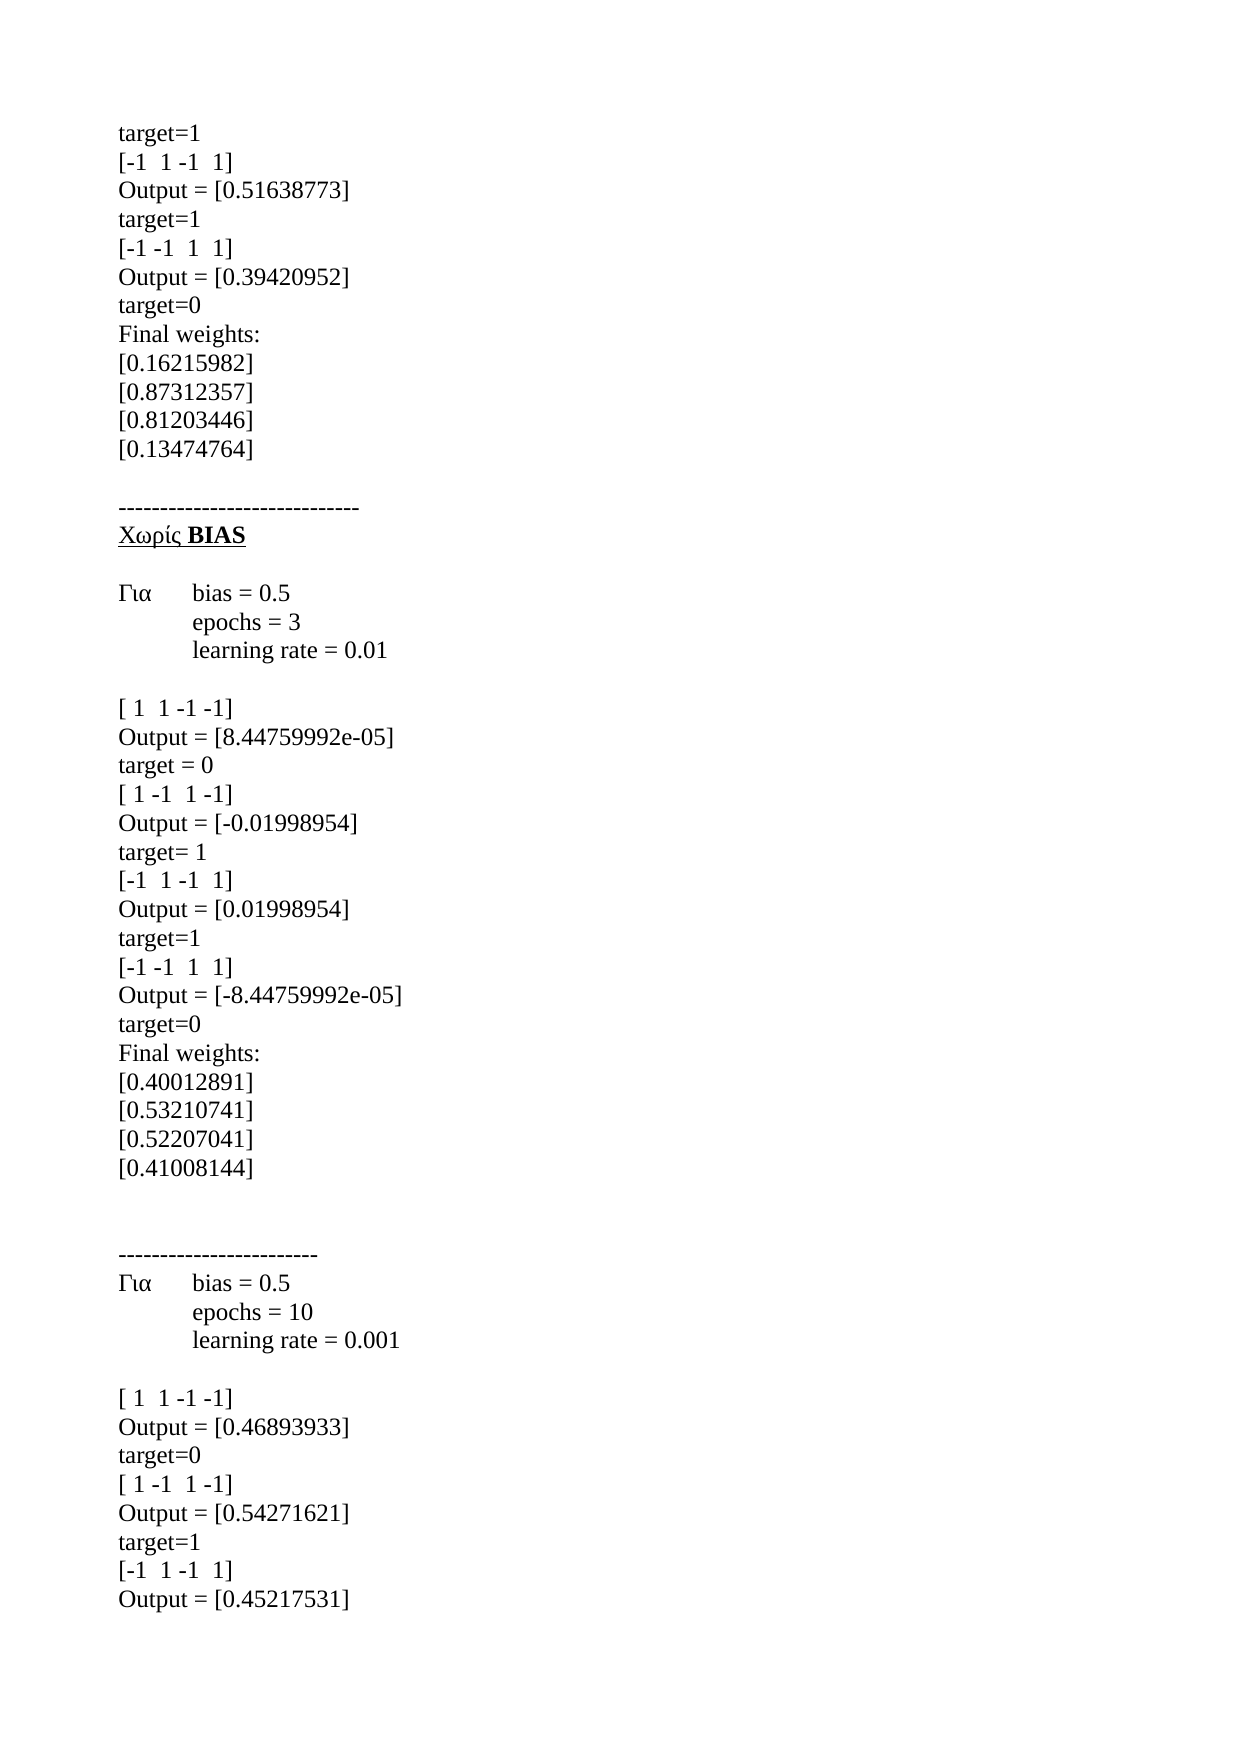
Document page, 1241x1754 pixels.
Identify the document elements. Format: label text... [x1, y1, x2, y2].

text Για bias = 0.5 [118, 578, 1122, 607]
text target=0 [118, 1009, 1122, 1038]
text [0.52207041] [118, 1124, 1122, 1153]
text target=0 [118, 291, 1122, 319]
text Output = [0.51638773] [118, 176, 1122, 204]
text Output = [-8.44759992e-05] [118, 981, 1122, 1009]
text [0.40012891] [118, 1067, 1122, 1096]
text Output = [0.01998954] [118, 894, 1122, 923]
text [-1 1 -1 1] [118, 1556, 1122, 1584]
text [ 1 1 -1 -1] [118, 693, 1122, 722]
text Output = [8.44759992e-05] [118, 722, 1122, 751]
text target=1 [118, 1527, 1122, 1556]
text Χωρίς BIAS [118, 521, 1122, 549]
text learning rate = 0.001 [118, 1326, 1122, 1354]
text [0.53210741] [118, 1096, 1122, 1124]
text Final weights: [118, 1038, 1122, 1067]
text target = 0 [118, 751, 1122, 779]
text ------------------------ [118, 1239, 1122, 1268]
text target=0 [118, 1441, 1122, 1469]
text [ 1 1 -1 -1] [118, 1383, 1122, 1412]
text Output = [0.39420952] [118, 262, 1122, 291]
text target=1 [118, 923, 1122, 952]
text epochs = 10 [118, 1297, 1122, 1326]
text [ 1 -1 1 -1] [118, 1469, 1122, 1498]
text target=1 [118, 204, 1122, 233]
text Output = [0.45217531] [118, 1584, 1122, 1613]
text [ 1 -1 1 -1] [118, 779, 1122, 808]
text learning rate = 0.01 [118, 636, 1122, 664]
text Output = [-0.01998954] [118, 808, 1122, 837]
text [-1 1 -1 1] [118, 147, 1122, 176]
text [0.81203446] [118, 406, 1122, 434]
text [-1 -1 1 1] [118, 233, 1122, 262]
text Output = [0.54271621] [118, 1498, 1122, 1527]
text target=1 [118, 118, 1122, 147]
text Output = [0.46893933] [118, 1412, 1122, 1441]
text [0.87312357] [118, 377, 1122, 406]
text [0.16215982] [118, 348, 1122, 377]
text [0.41008144] [118, 1153, 1122, 1182]
text target= 1 [118, 837, 1122, 866]
text ----------------------------- [118, 492, 1122, 521]
text Final weights: [118, 319, 1122, 348]
text [0.13474764] [118, 434, 1122, 463]
text [-1 -1 1 1] [118, 952, 1122, 981]
text epochs = 3 [118, 607, 1122, 636]
text Για bias = 0.5 [118, 1268, 1122, 1297]
text [-1 1 -1 1] [118, 866, 1122, 894]
